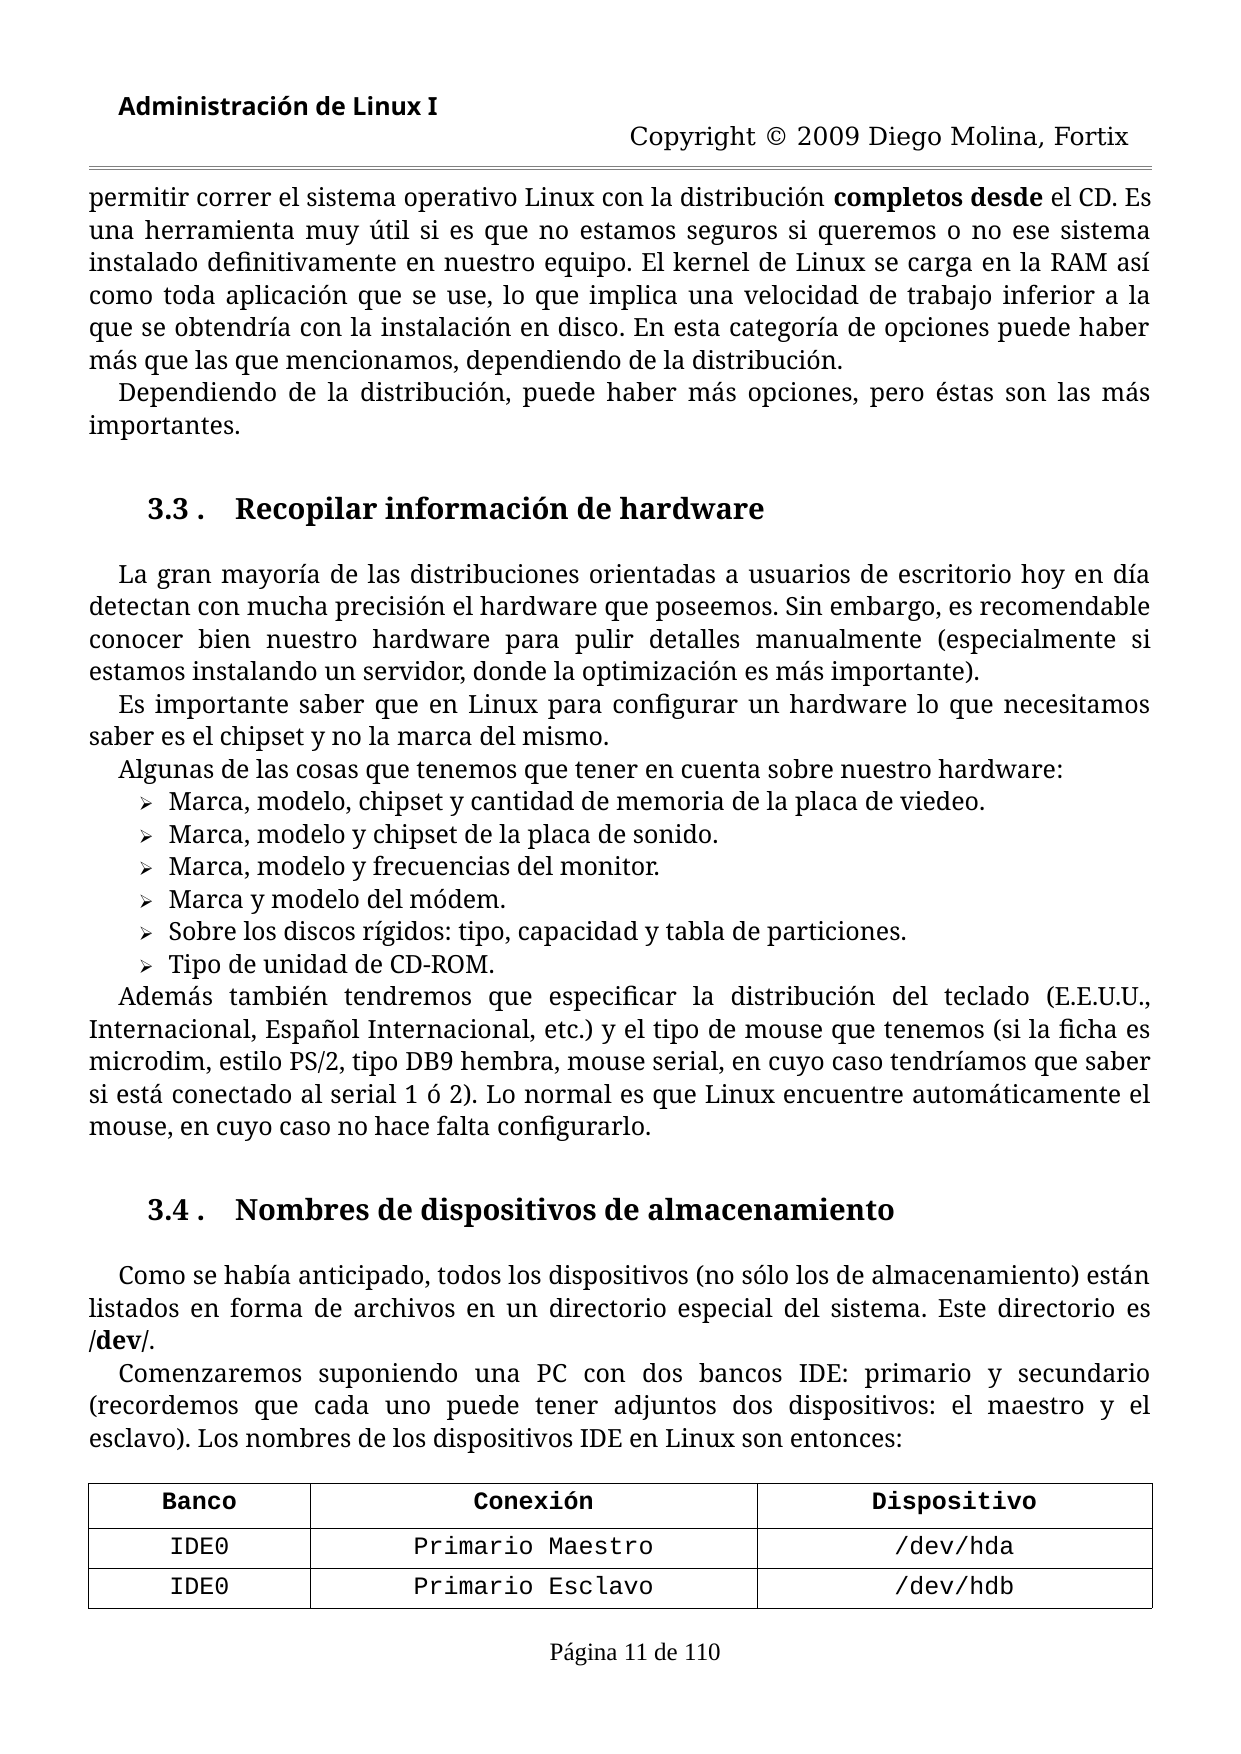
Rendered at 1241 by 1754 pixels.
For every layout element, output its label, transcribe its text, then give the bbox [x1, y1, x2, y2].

text Dependiendo de la distribución, puede haber más opciones, pero éstas son las más importantes. [88, 376, 1152, 441]
list Tipo de unidad de CD-ROM. [88, 947, 1152, 979]
table_header Dispositivo [758, 1484, 1152, 1528]
table_cell Primario Esclavo [311, 1569, 757, 1607]
list Marca, modelo, chipset y cantidad de memoria de la placa de viedeo. [88, 784, 1152, 817]
table_cell /dev/hda [758, 1529, 1152, 1567]
subtitle Nombres de dispositivos de almacenamiento [88, 1189, 1152, 1229]
text Algunas de las cosas que tenemos que tener en cuenta sobre nuestro hardware: [88, 752, 1152, 784]
text Es importante saber que en Linux para configurar un hardware lo que necesitamos saber es el chipset y no la marca del mismo. [88, 687, 1152, 752]
table_cell IDE0 [89, 1529, 310, 1567]
list Marca, modelo y chipset de la placa de sonido. [88, 817, 1152, 849]
table_cell Primario Maestro [311, 1529, 757, 1567]
list Sobre los discos rígidos: tipo, capacidad y tabla de particiones. [88, 914, 1152, 947]
table_cell /dev/hdb [758, 1569, 1152, 1607]
text La gran mayoría de las distribuciones orientadas a usuarios de escritorio hoy en día detectan con mucha precisión el hardware que poseemos. Sin embargo, es recomendable conocer bien nuestro hardware para pulir detalles manualmente (especialmente si estamos instalando un servidor, donde la optimización es más importante). [88, 557, 1152, 687]
list Marca, modelo y frecuencias del monitor. [88, 849, 1152, 882]
text permitir correr el sistema operativo Linux con la distribución completos desde el CD. Es una herramienta muy útil si es que no estamos seguros si queremos o no ese sistema instalado definitivamente en nuestro equipo. El kernel de Linux se carga en la RAM así como toda aplicación que se use, lo que implica una velocidad de trabajo inferior a la que se obtendría con la instalación en disco. En esta categoría de opciones puede haber más que las que mencionamos, dependiendo de la distribución. [88, 181, 1152, 376]
table_cell IDE0 [89, 1569, 310, 1607]
text Además también tendremos que especificar la distribución del teclado (E.E.U.U., Internacional, Español Internacional, etc.) y el tipo de mouse que tenemos (si la ficha es microdim, estilo PS/2, tipo DB9 hembra, mouse serial, en cuyo caso tendríamos que saber si está conectado al serial 1 ó 2). Lo normal es que Linux encuentre automáticamente el mouse, en cuyo caso no hace falta configurarlo. [88, 979, 1152, 1142]
table_header Conexión [311, 1484, 757, 1528]
table_header Banco [89, 1484, 310, 1528]
text Como se había anticipado, todos los dispositivos (no sólo los de almacenamiento) están listados en forma de archivos en un directorio especial del sistema. Este directorio es /dev/. [88, 1258, 1152, 1356]
list Marca y modelo del módem. [88, 882, 1152, 914]
text Comenzaremos suponiendo una PC con dos bancos IDE: primario y secundario (recordemos que cada uno puede tener adjuntos dos dispositivos: el maestro y el esclavo). Los nombres de los dispositivos IDE en Linux son entonces: [88, 1356, 1152, 1453]
subtitle Recopilar información de hardware [88, 488, 1152, 528]
